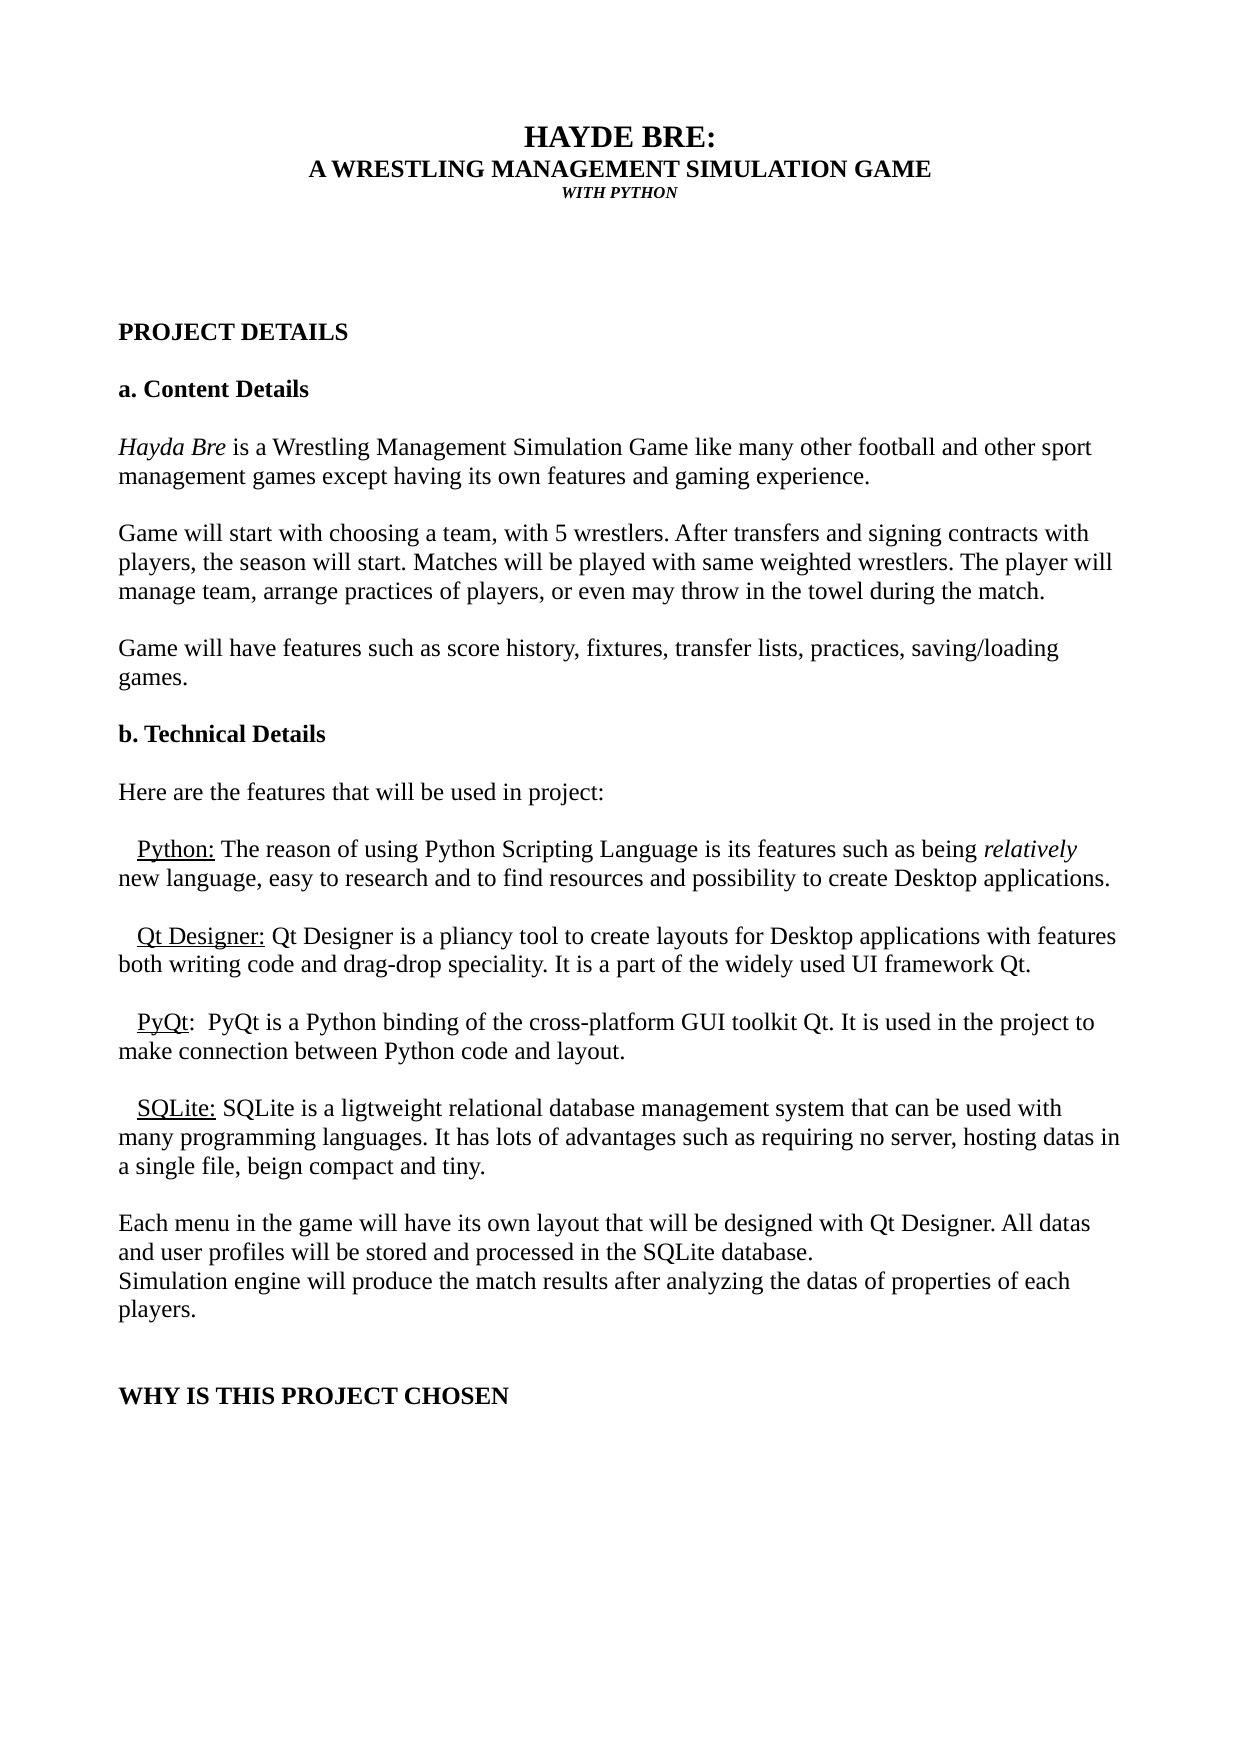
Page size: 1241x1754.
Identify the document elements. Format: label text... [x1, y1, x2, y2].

text Python: The reason of using Python Scripting Language is its features such as being relatively new language, easy to research and to find resources and possibility to create Desktop applications. [118, 834, 1122, 892]
text WHY IS THIS PROJECT CHOSEN [118, 1381, 1122, 1409]
text Game will start with choosing a team, with 5 wrestlers. After transfers and signing contracts with players, the season will start. Matches will be played with same weighted wrestlers. The player will manage team, arrange practices of players, or even may throw in the towel during the match. [118, 518, 1122, 604]
text b. Technical Details [118, 719, 1122, 748]
text PROJECT DETAILS [118, 317, 1122, 346]
text HAYDE BRE: [118, 118, 1122, 154]
text WITH PYTHON [118, 183, 1122, 202]
text Hayda Bre is a Wrestling Management Simulation Game like many other football and other sport management games except having its own features and gaming experience. [118, 432, 1122, 489]
text Qt Designer: Qt Designer is a pliancy tool to create layouts for Desktop applications with features both writing code and drag-drop speciality. It is a part of the widely used UI framework Qt. [118, 921, 1122, 978]
text A WRESTLING MANAGEMENT SIMULATION GAME [118, 154, 1122, 183]
text PyQt: PyQt is a Python binding of the cross-platform GUI toolkit Qt. It is used in the project to make connection between Python code and layout. [118, 1007, 1122, 1064]
text a. Content Details [118, 374, 1122, 403]
text Game will have features such as score history, fixtures, transfer lists, practices, saving/loading games. [118, 633, 1122, 691]
text SQLite: SQLite is a ligtweight relational database management system that can be used with many programming languages. It has lots of advantages such as requiring no server, hosting datas in a single file, beign compact and tiny. [118, 1093, 1122, 1179]
text Each menu in the game will have its own layout that will be designed with Qt Designer. All datas and user profiles will be stored and processed in the SQLite database. [118, 1208, 1122, 1266]
text Here are the features that will be used in project: [118, 777, 1122, 806]
text Simulation engine will produce the match results after analyzing the datas of properties of each players. [118, 1266, 1122, 1323]
